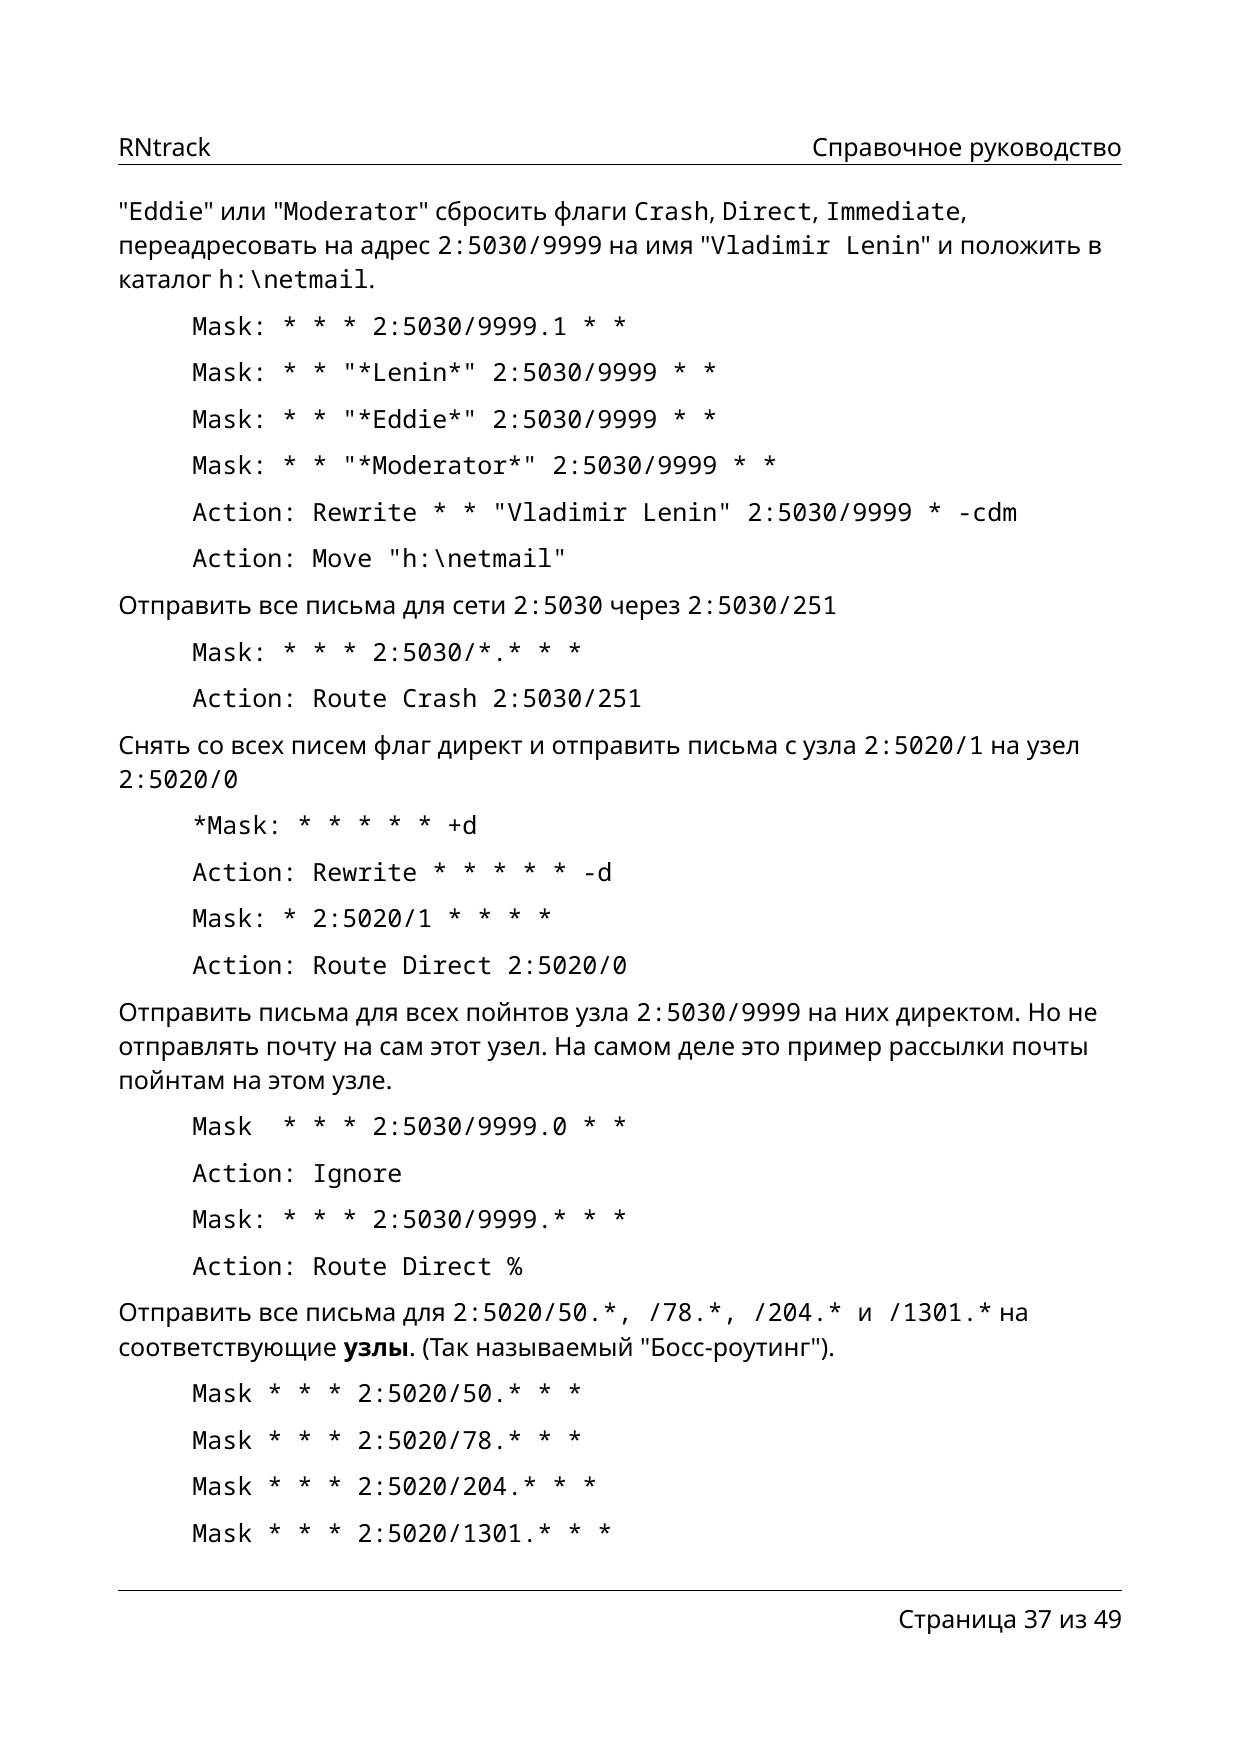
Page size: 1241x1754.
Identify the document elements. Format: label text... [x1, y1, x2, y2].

text Mask: * * "*Eddie*" 2:5030/9999 * * [192, 401, 1122, 435]
text Снять со всех писем флаг директ и отправить письма с узла 2:5020/1 на узел 2:5020/0 [118, 727, 1122, 795]
text Отправить все письма для сети 2:5030 через 2:5030/251 [118, 588, 1122, 622]
text Action: Move "h:\netmail" [192, 541, 1122, 575]
text Отправить письма для всех пойнтов узла 2:5030/9999 на них директом. Но не отправлять почту на сам этот узел. На самом деле это пример рассылки почты пойнтам на этом узле. [118, 994, 1122, 1096]
text Mask * * * 2:5020/1301.* * * [192, 1515, 1122, 1549]
text Mask * * * 2:5020/204.* * * [192, 1469, 1122, 1503]
text Mask: * 2:5020/1 * * * * [192, 901, 1122, 935]
text Mask * * * 2:5030/9999.0 * * [192, 1109, 1122, 1143]
text Action: Rewrite * * "Vladimir Lenin" 2:5030/9999 * -cdm [192, 494, 1122, 528]
text Mask * * * 2:5020/50.* * * [192, 1376, 1122, 1410]
text Mask: * * * 2:5030/9999.* * * [192, 1202, 1122, 1236]
text Action: Ignore [192, 1155, 1122, 1189]
text Action: Route Direct 2:5020/0 [192, 948, 1122, 982]
text Mask * * * 2:5020/78.* * * [192, 1422, 1122, 1456]
text Action: Rewrite * * * * * -d [192, 854, 1122, 888]
text Mask: * * "*Moderator*" 2:5030/9999 * * [192, 448, 1122, 482]
text Action: Route Crash 2:5030/251 [192, 681, 1122, 715]
text Mask: * * * 2:5030/*.* * * [192, 634, 1122, 668]
text Отправить все письма для 2:5020/50.*, /78.*, /204.* и /1301.* на соответствующие узлы. (Так называемый "Босс-роутинг"). [118, 1295, 1122, 1363]
text "Eddie" или "Moderator" сбросить флаги Crash, Direct, Immediate, переадресовать на адрес 2:5030/9999 на имя "Vladimir Lenin" и положить в каталог h:\netmail. [118, 193, 1122, 296]
text Mask: * * * 2:5030/9999.1 * * [192, 308, 1122, 342]
text Mask: * * "*Lenin*" 2:5030/9999 * * [192, 355, 1122, 389]
text *Mask: * * * * * +d [192, 808, 1122, 842]
text Action: Route Direct % [192, 1248, 1122, 1283]
